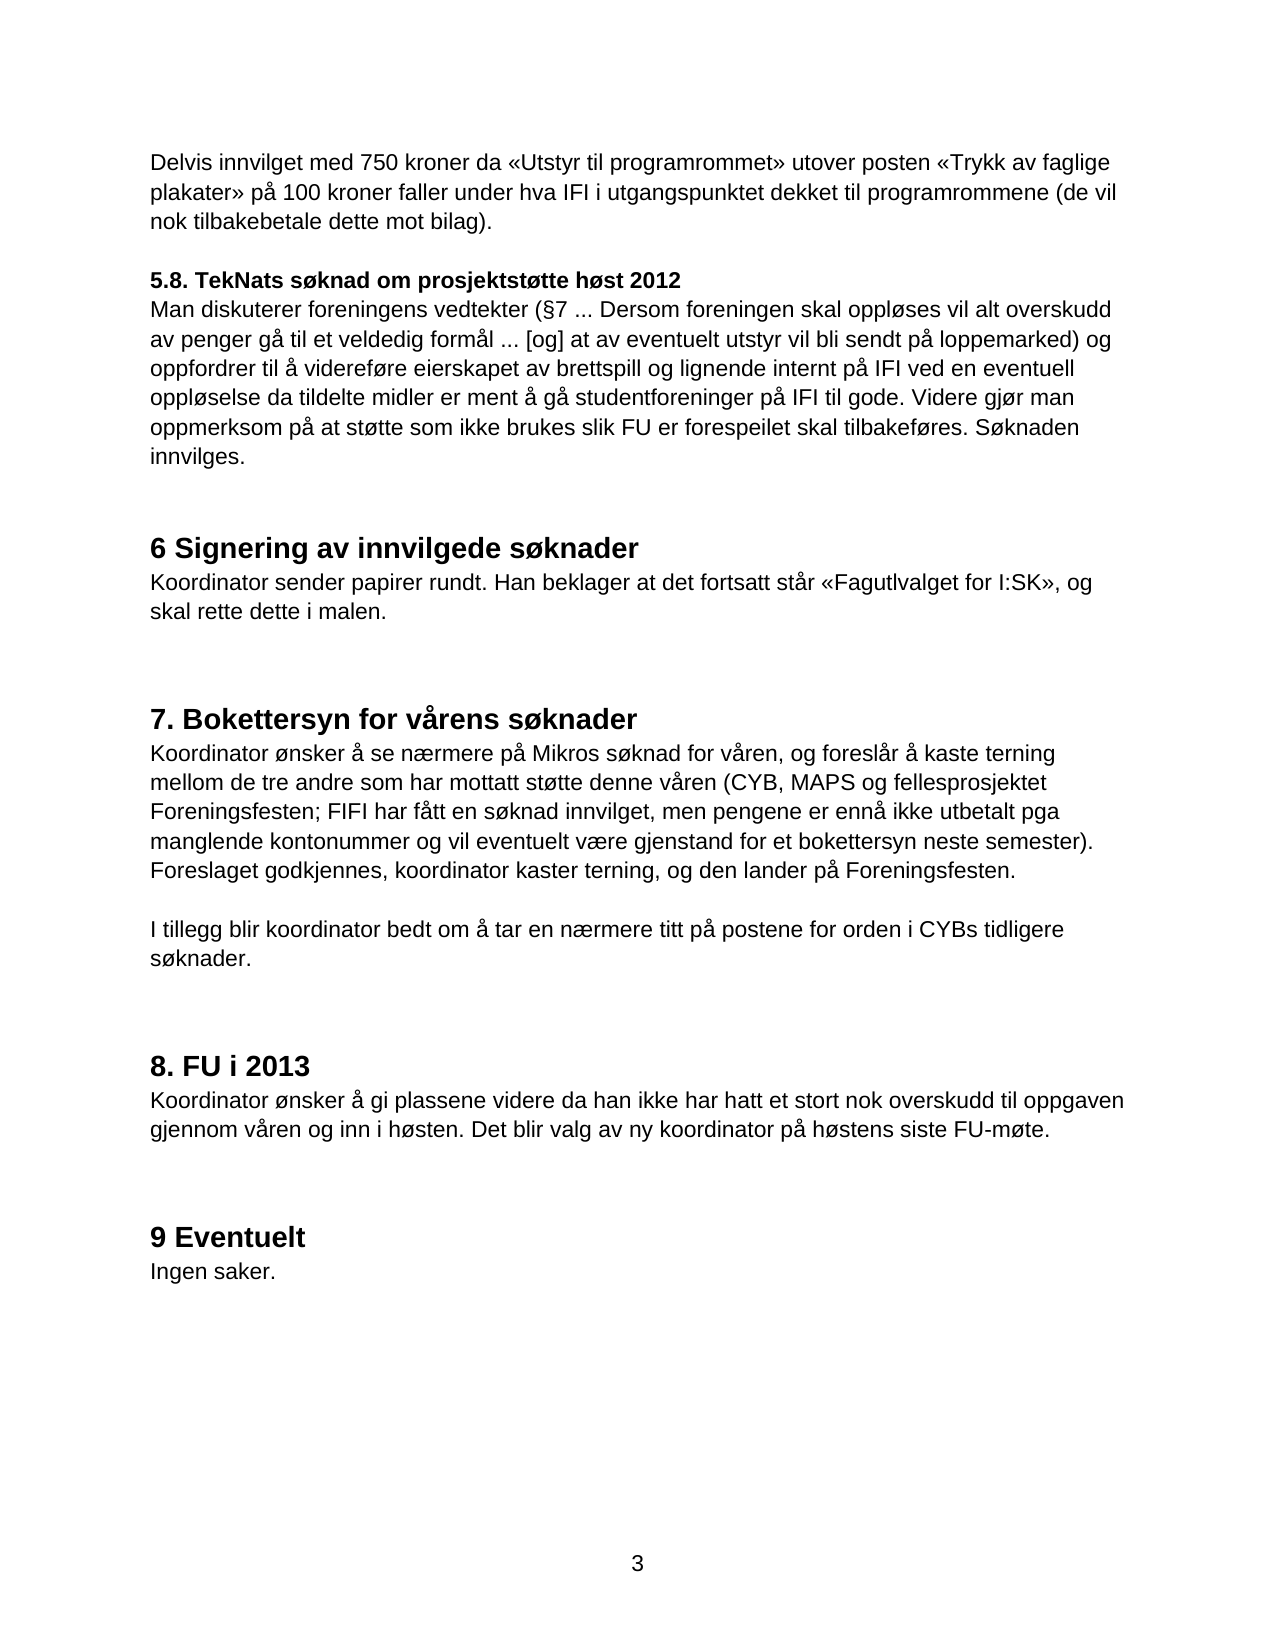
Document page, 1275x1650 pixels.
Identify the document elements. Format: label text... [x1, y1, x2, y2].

text Ingen saker. [150, 1258, 1125, 1284]
text 5.8. TekNats søknad om prosjektstøtte høst 2012 [150, 267, 1125, 293]
text 9 Eventuelt [150, 1221, 1125, 1253]
text 6 Signering av innvilgede søknader [150, 532, 1125, 564]
text Man diskuterer foreningens vedtekter (§7 ... Dersom foreningen skal oppløses vil alt overskudd av penger gå til et veldedig formål ... [og] at av eventuelt utstyr vil bli sendt på loppemarked) og oppfordrer til å videreføre eierskapet av brettspill og lignende internt på IFI ved en eventuell oppløselse da tildelte midler er ment å gå studentforeninger på IFI til gode. Videre gjør man oppmerksom på at støtte som ikke brukes slik FU er forespeilet skal tilbakeføres. Søknaden innvilges. [150, 297, 1125, 469]
text Koordinator ønsker å gi plassene videre da han ikke har hatt et stort nok overskudd til oppgaven gjennom våren og inn i høsten. Det blir valg av ny koordinator på høstens siste FU-møte. [150, 1087, 1125, 1142]
text Koordinator ønsker å se nærmere på Mikros søknad for våren, og foreslår å kaste terning mellom de tre andre som har mottatt støtte denne våren (CYB, MAPS og fellesprosjektet Foreningsfesten; FIFI har fått en søknad innvilget, men pengene er ennå ikke utbetalt pga manglende kontonummer og vil eventuelt være gjenstand for et bokettersyn neste semester). Foreslaget godkjennes, koordinator kaster terning, og den lander på Foreningsfesten. [150, 740, 1125, 883]
text Delvis innvilget med 750 kroner da «Utstyr til programrommet» utover posten «Trykk av faglige plakater» på 100 kroner faller under hva IFI i utgangspunktet dekket til programrommene (de vil nok tilbakebetale dette mot bilag). [150, 150, 1125, 234]
text 7. Bokettersyn for vårens søknader [150, 703, 1125, 735]
text 8. FU i 2013 [150, 1050, 1125, 1083]
text I tillegg blir koordinator bedt om å tar en nærmere titt på postene for orden i CYBs tidligere søknader. [150, 916, 1125, 971]
text Koordinator sender papirer rundt. Han beklager at det fortsatt står «Fagutlvalget for I:SK», og skal rette dette i malen. [150, 569, 1125, 624]
